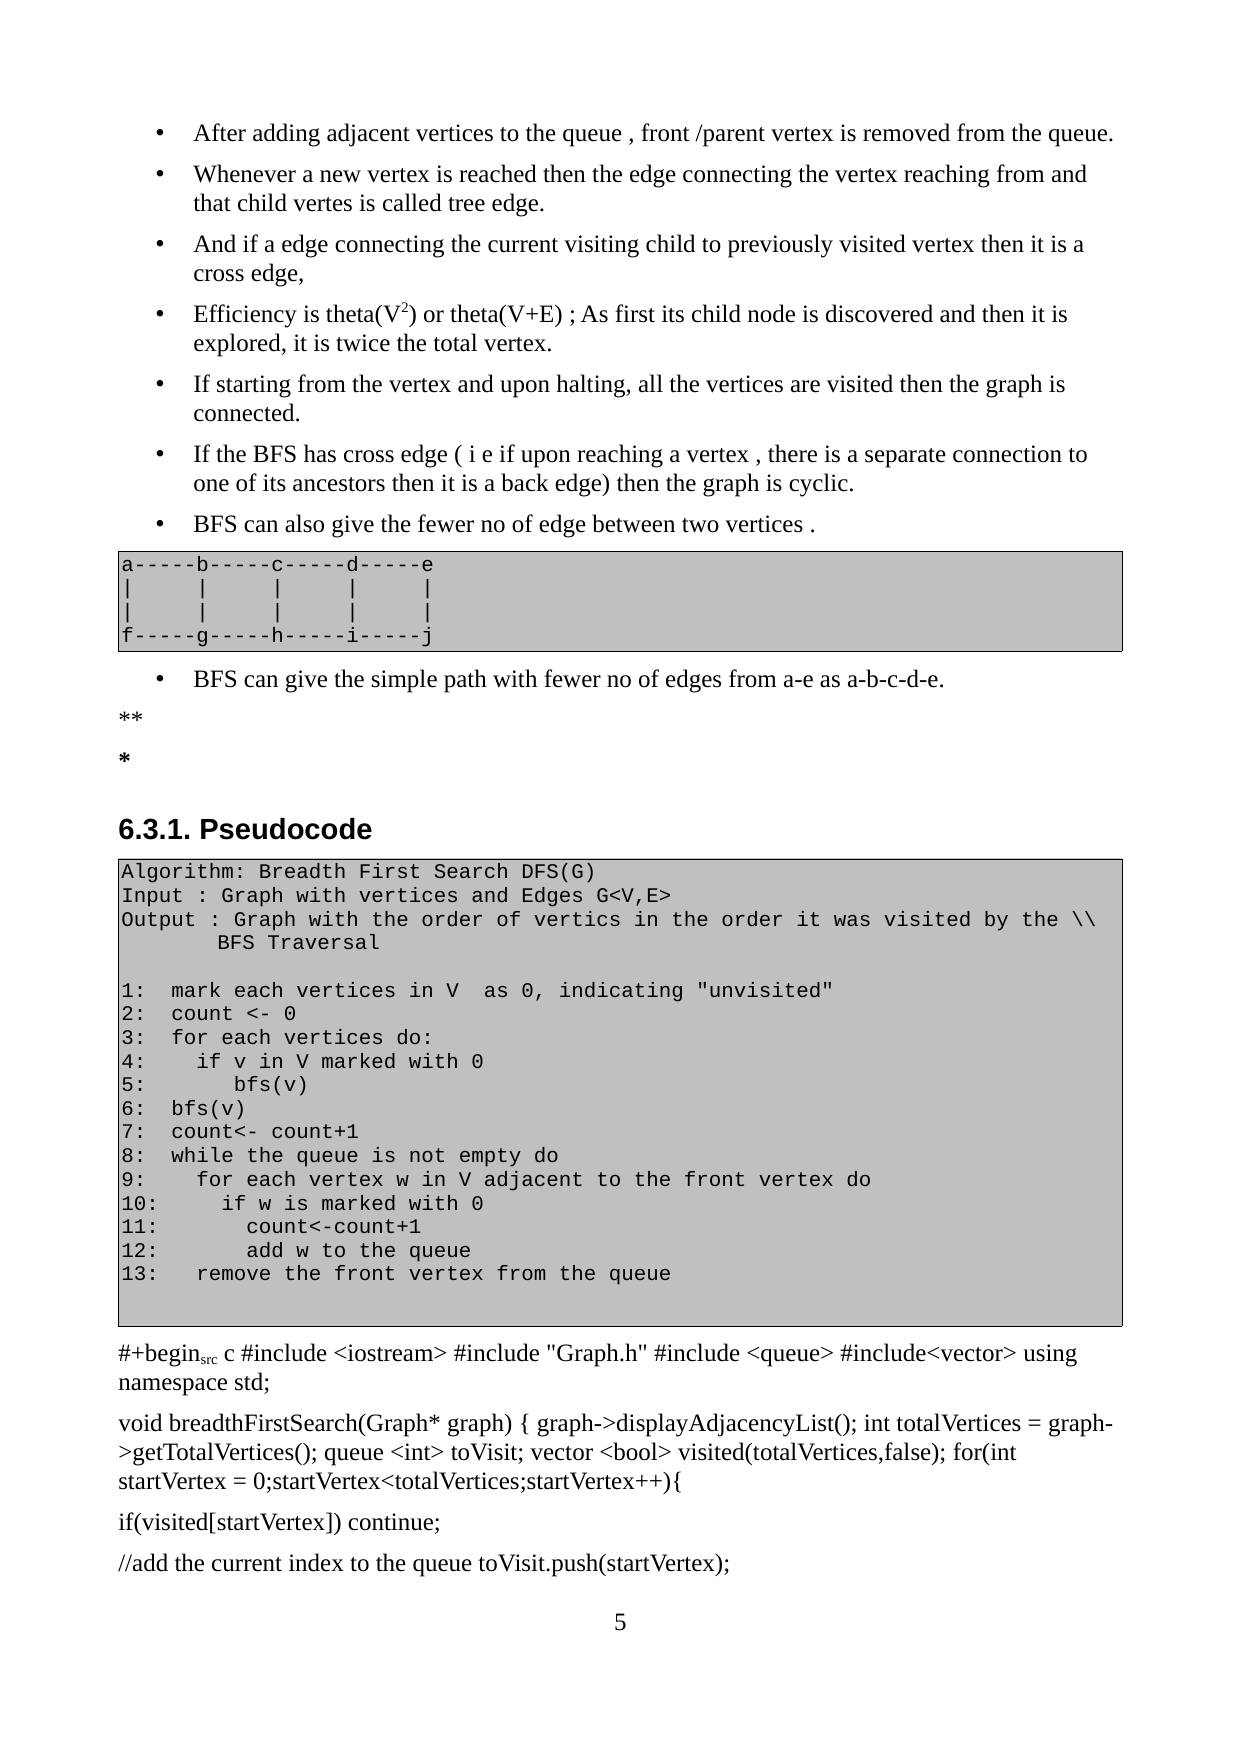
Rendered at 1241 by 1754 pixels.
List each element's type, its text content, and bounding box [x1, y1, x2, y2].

text 1: mark each vertices in V as 0, indicating "unvisited" [119, 977, 1122, 1000]
list BFS can give the simple path with fewer no of edges from a-e as a-b-c-d-e. [156, 664, 1122, 692]
text 10: if w is marked with 0 [119, 1189, 1122, 1213]
list And if a edge connecting the current visiting child to previously visited vertex then it is a cross edge, [156, 229, 1122, 287]
text a-----b-----c-----d-----e [119, 552, 1122, 574]
text //add the current index to the queue toVisit.push(startVertex); [118, 1548, 1122, 1577]
text Output : Graph with the order of vertics in the order it was visited by the \\ [119, 906, 1122, 929]
text Input : Graph with vertices and Edges G<V,E> [119, 882, 1122, 906]
text 2: count <- 0 [119, 1000, 1122, 1024]
list Efficiency is theta(V2) or theta(V+E) ; As first its child node is discovered and then it is explored, it is twice the total vertex. [156, 299, 1122, 357]
text | | | | | [119, 574, 1122, 598]
text 6: bfs(v) [119, 1095, 1122, 1118]
list After adding adjacent vertices to the queue , front /parent vertex is removed from the queue. [156, 118, 1122, 147]
subtitle Pseudocode [118, 812, 1122, 846]
text 8: while the queue is not empty do [119, 1142, 1122, 1166]
text f-----g-----h-----i-----j [119, 622, 1122, 651]
list Whenever a new vertex is reached then the edge connecting the vertex reaching from and that child vertes is called tree edge. [156, 159, 1122, 217]
text ** [118, 705, 1122, 734]
text 7: count<- count+1 [119, 1118, 1122, 1142]
text 3: for each vertices do: [119, 1024, 1122, 1048]
text #+beginsrc c #include <iostream> #include "Graph.h" #include <queue> #include<vector> using namespace std; [118, 1338, 1122, 1396]
list BFS can also give the fewer no of edge between two vertices . [156, 509, 1122, 538]
text BFS Traversal [119, 929, 1122, 953]
list If starting from the vertex and upon halting, all the vertices are visited then the graph is connected. [156, 369, 1122, 427]
list If the BFS has cross edge ( i e if upon reaching a vertex , there is a separate connection to one of its ancestors then it is a back edge) then the graph is cyclic. [156, 439, 1122, 497]
text 5: bfs(v) [119, 1071, 1122, 1095]
text 12: add w to the queue [119, 1237, 1122, 1260]
text if(visited[startVertex]) continue; [118, 1507, 1122, 1536]
text 9: for each vertex w in V adjacent to the front vertex do [119, 1166, 1122, 1189]
text Algorithm: Breadth First Search DFS(G) [119, 860, 1122, 882]
text 13: remove the front vertex from the queue [119, 1260, 1122, 1287]
text | | | | | [119, 598, 1122, 622]
text void breadthFirstSearch(Graph* graph) { graph->displayAdjacencyList(); int totalVertices = graph->getTotalVertices(); queue <int> toVisit; vector <bool> visited(totalVertices,false); for(int startVertex = 0;startVertex<totalVertices;startVertex++){ [118, 1408, 1122, 1495]
text 4: if v in V marked with 0 [119, 1048, 1122, 1071]
text * [118, 746, 1122, 775]
text 11: count<-count+1 [119, 1213, 1122, 1237]
